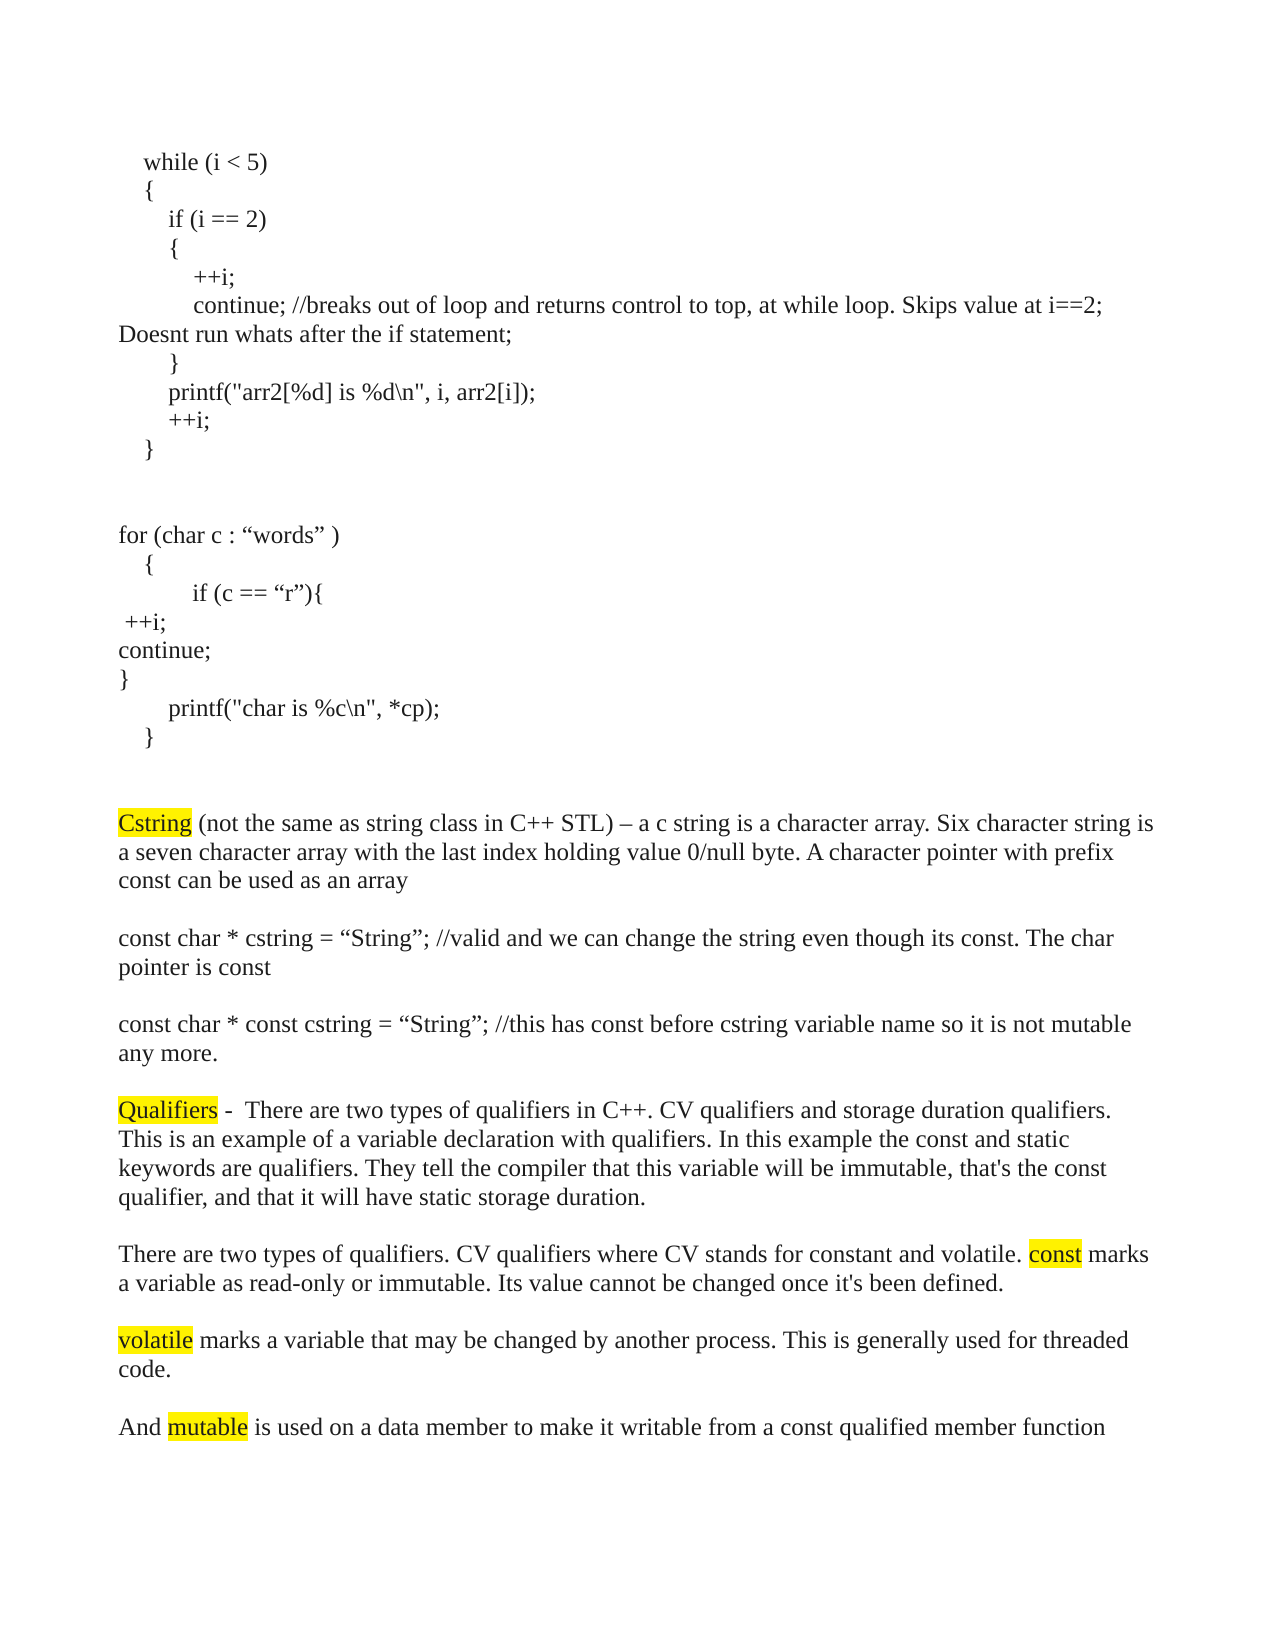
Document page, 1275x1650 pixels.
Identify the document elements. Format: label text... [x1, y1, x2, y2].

text if (c == “r”){ [118, 578, 1157, 607]
text ++i; [118, 262, 1157, 291]
text for (char c : “words” ) [118, 521, 1157, 549]
text const char * const cstring = “String”; //this has const before cstring variable name so it is not mutable any more. [118, 1009, 1157, 1067]
text } [118, 434, 1157, 463]
text } [118, 722, 1157, 751]
text ++i; [118, 607, 1157, 636]
text { [118, 549, 1157, 578]
text continue; [118, 636, 1157, 664]
text while (i < 5) [118, 147, 1157, 176]
text { [118, 176, 1157, 204]
text } [118, 348, 1157, 377]
text continue; //breaks out of loop and returns control to top, at while loop. Skips value at i==2; Doesnt run whats after the if statement; [118, 291, 1157, 348]
text if (i == 2) [118, 204, 1157, 233]
text Cstring (not the same as string class in C++ STL) – a c string is a character array. Six character string is a seven character array with the last index holding value 0/null byte. A character pointer with prefix const can be used as an array [118, 808, 1157, 894]
text volatile marks a variable that may be changed by another process. This is generally used for threaded code. [118, 1326, 1157, 1383]
text } [118, 664, 1157, 693]
text const char * cstring = “String”; //valid and we can change the string even though its const. The char pointer is const [118, 923, 1157, 981]
text printf("char is %c\n", *cp); [118, 693, 1157, 722]
text ++i; [118, 406, 1157, 434]
text There are two types of qualifiers. CV qualifiers where CV stands for constant and volatile. const marks a variable as read-only or immutable. Its value cannot be changed once it's been defined. [118, 1239, 1157, 1297]
text And mutable is used on a data member to make it writable from a const qualified member function [118, 1412, 1157, 1441]
text Qualifiers - There are two types of qualifiers in C++. CV qualifiers and storage duration qualifiers. This is an example of a variable declaration with qualifiers. In this example the const and static keywords are qualifiers. They tell the compiler that this variable will be immutable, that's the const qualifier, and that it will have static storage duration. [118, 1096, 1157, 1211]
text { [118, 233, 1157, 262]
text printf("arr2[%d] is %d\n", i, arr2[i]); [118, 377, 1157, 406]
